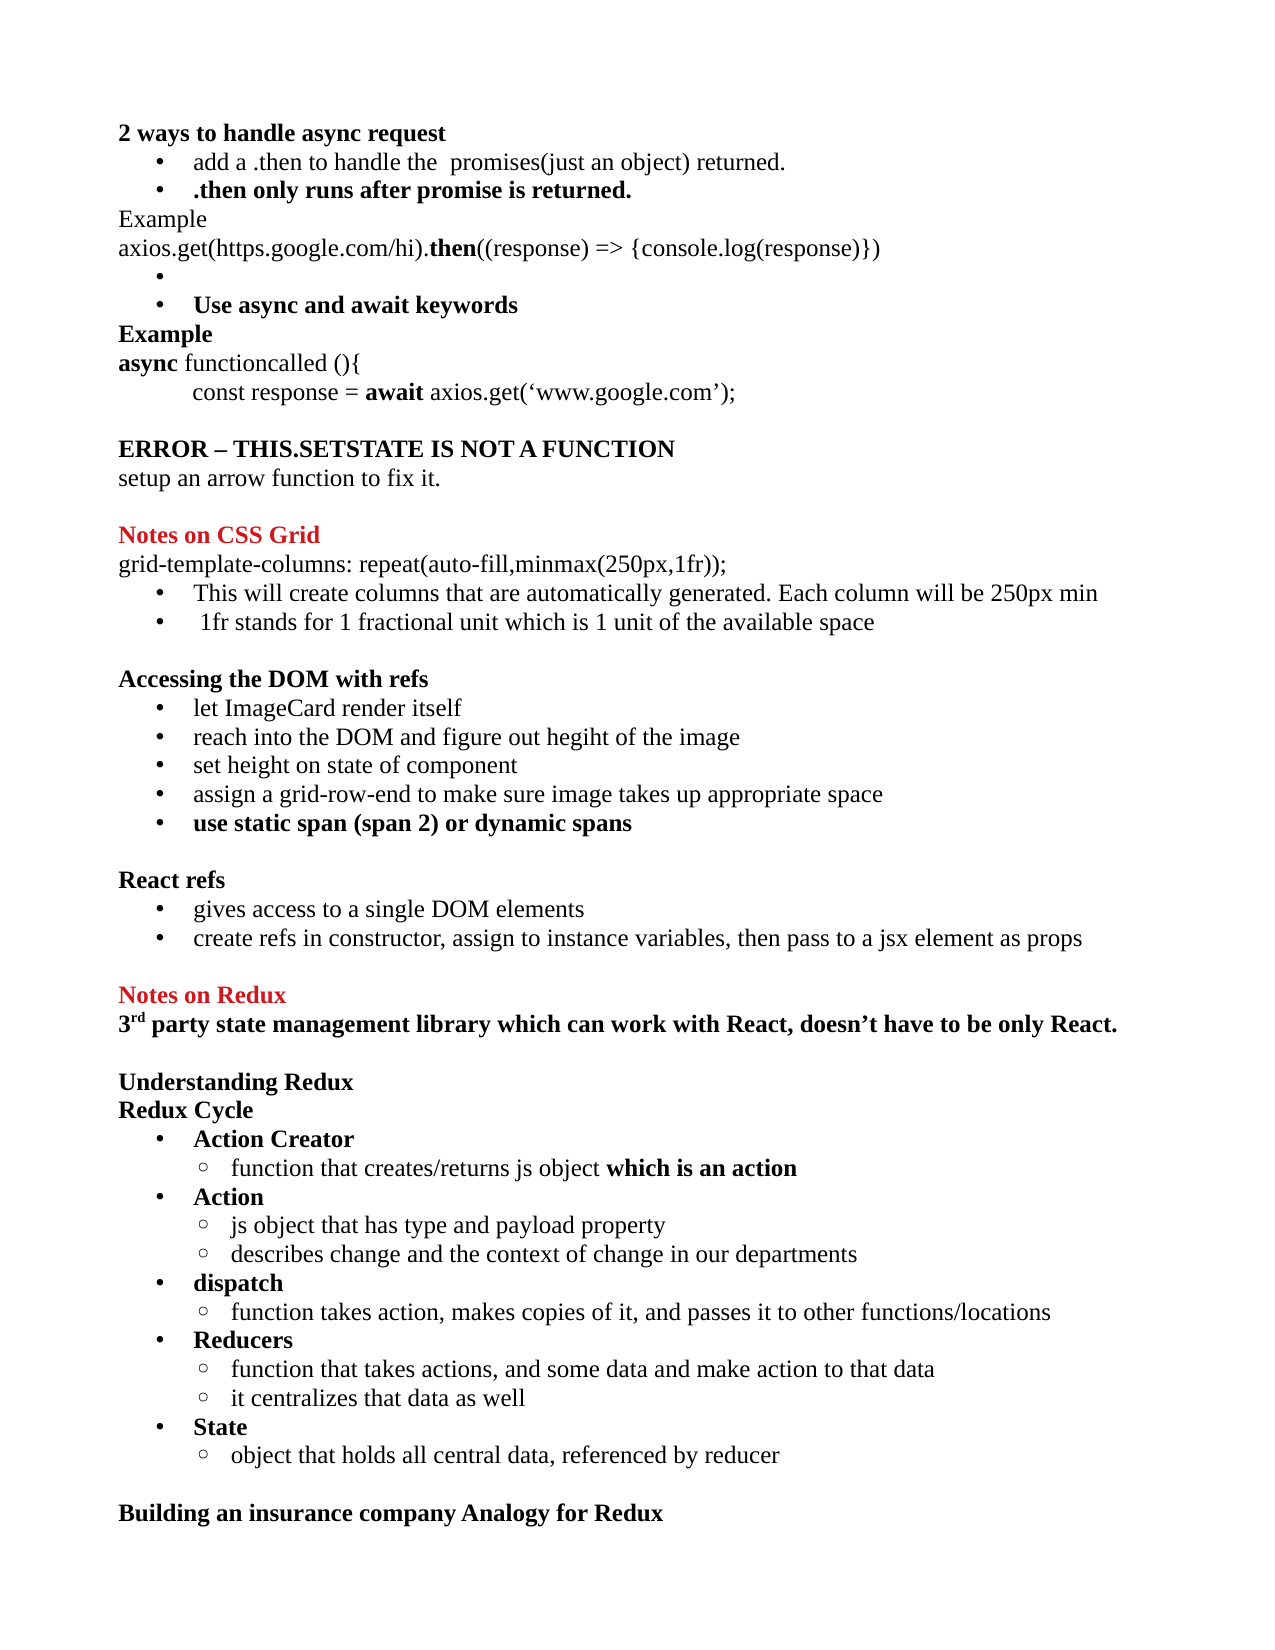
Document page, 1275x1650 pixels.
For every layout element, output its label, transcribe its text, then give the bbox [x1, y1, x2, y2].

list Use async and await keywords [156, 291, 1157, 319]
text Example [118, 204, 1157, 233]
text Building an insurance company Analogy for Redux [118, 1498, 1157, 1527]
list 1fr stands for 1 fractional unit which is 1 unit of the available space [156, 607, 1157, 636]
list object that holds all central data, referenced by reducer [193, 1441, 1157, 1469]
list add a .then to handle the promises(just an object) returned. [156, 147, 1157, 176]
list create refs in constructor, assign to instance variables, then pass to a jsx element as props [156, 923, 1157, 952]
text Accessing the DOM with refs [118, 664, 1157, 693]
list set height on state of component [156, 751, 1157, 779]
text async functioncalled (){ [118, 348, 1157, 377]
list use static span (span 2) or dynamic spans [156, 808, 1157, 837]
list Action [156, 1182, 1157, 1211]
text React refs [118, 866, 1157, 894]
list Action Creator [156, 1124, 1157, 1153]
list it centralizes that data as well [193, 1383, 1157, 1412]
text Redux Cycle [118, 1096, 1157, 1124]
text Example [118, 319, 1157, 348]
list function that takes actions, and some data and make action to that data [193, 1354, 1157, 1383]
list dispatch [156, 1268, 1157, 1297]
list function that creates/returns js object which is an action [193, 1153, 1157, 1182]
list describes change and the context of change in our departments [193, 1239, 1157, 1268]
list .then only runs after promise is returned. [156, 176, 1157, 204]
text Notes on CSS Grid [118, 521, 1157, 549]
list function takes action, makes copies of it, and passes it to other functions/locations [193, 1297, 1157, 1326]
text ERROR – THIS.SETSTATE IS NOT A FUNCTION [118, 434, 1157, 463]
text axios.get(https.google.com/hi).then((response) => {console.log(response)}) [118, 233, 1157, 262]
list Reducers [156, 1326, 1157, 1354]
text Notes on Redux [118, 981, 1157, 1009]
text setup an arrow function to fix it. [118, 463, 1157, 492]
list let ImageCard render itself [156, 693, 1157, 722]
text 2 ways to handle async request [118, 118, 1157, 147]
list gives access to a single DOM elements [156, 894, 1157, 923]
list assign a grid-row-end to make sure image takes up appropriate space [156, 779, 1157, 808]
list State [156, 1412, 1157, 1441]
list reach into the DOM and figure out hegiht of the image [156, 722, 1157, 751]
text const response = await axios.get(‘www.google.com’); [118, 377, 1157, 406]
list This will create columns that are automatically generated. Each column will be 250px min [156, 578, 1157, 607]
text 3rd party state management library which can work with React, doesn’t have to be only React. [118, 1009, 1157, 1038]
text Understanding Redux [118, 1067, 1157, 1096]
list js object that has type and payload property [193, 1211, 1157, 1239]
text grid-template-columns: repeat(auto-fill,minmax(250px,1fr)); [118, 549, 1157, 578]
